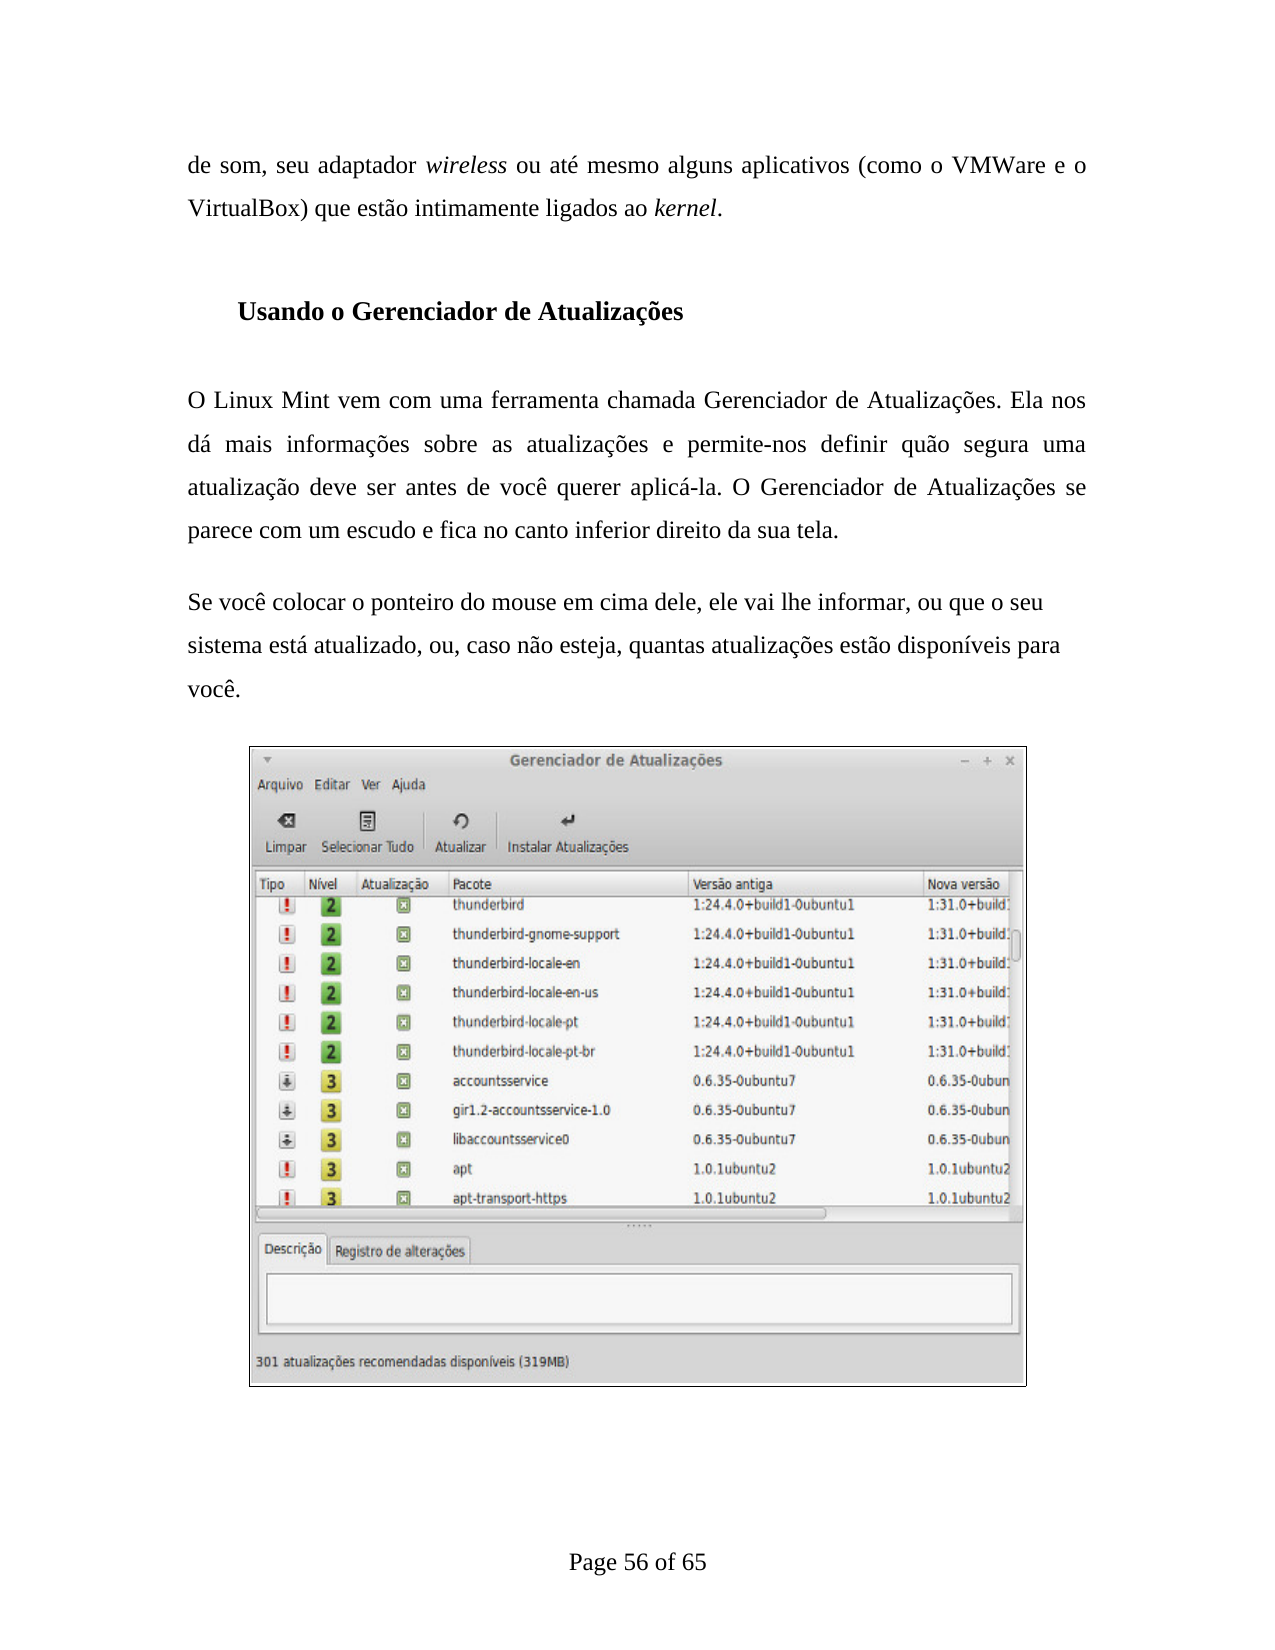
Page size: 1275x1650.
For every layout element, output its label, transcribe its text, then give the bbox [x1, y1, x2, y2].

picture [251, 749, 1024, 1383]
text de som, seu adaptador wireless ou até mesmo alguns aplicativos (como o VMWare e o VirtualBox) que estão intimamente ligados ao kernel. [187, 150, 1087, 222]
text Se você colocar o ponteiro do mouse em cima dele, ele vai lhe informar, ou que o seu sistema está atualizado, ou, caso não esteja, quantas atualizações estão disponíveis para você. [187, 587, 1087, 702]
subtitle Usando o Gerenciador de Atualizações [187, 295, 1087, 326]
text O Linux Mint vem com uma ferramenta chamada Gerenciador de Atualizações. Ela nos dá mais informações sobre as atualizações e permite-nos definir quão segura uma atualização deve ser antes de você querer aplicá-la. O Gerenciador de Atualizações se parece com um escudo e fica no canto inferior direito da sua tela. [187, 386, 1087, 544]
